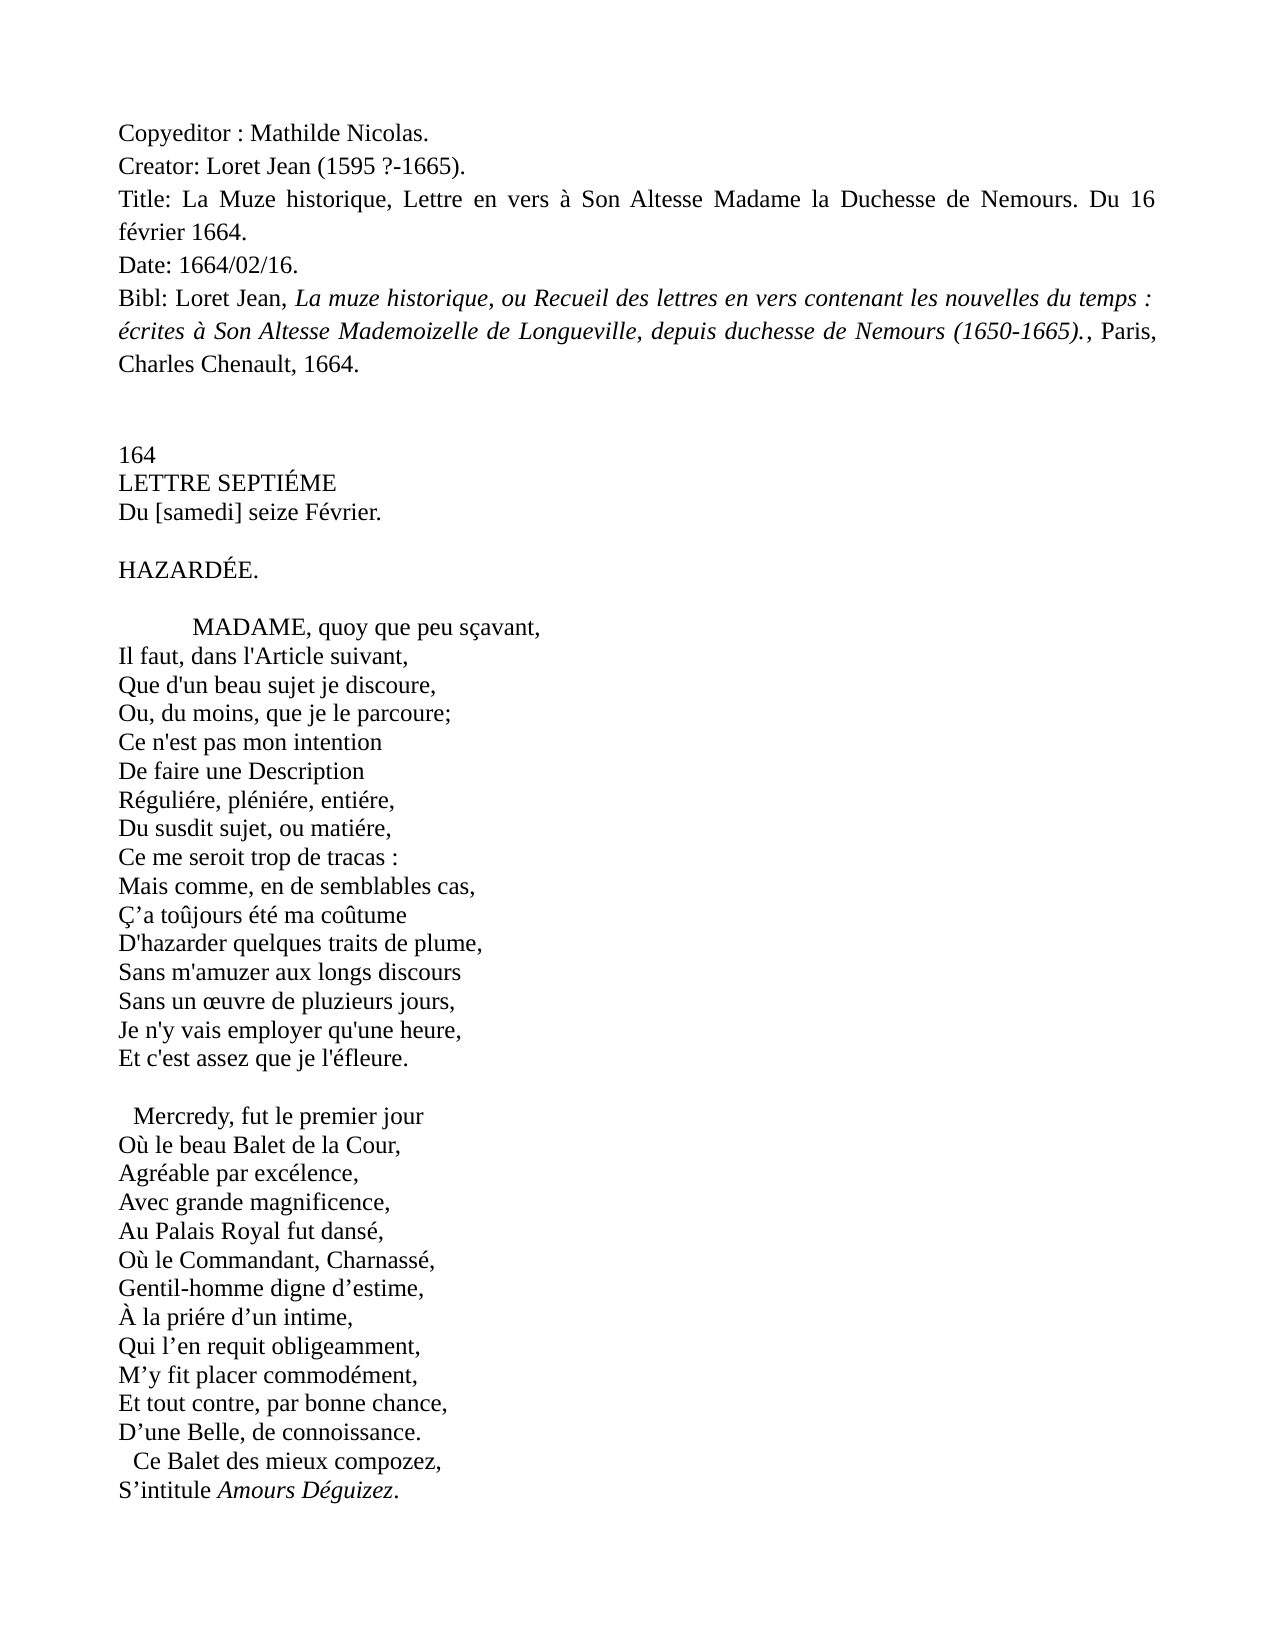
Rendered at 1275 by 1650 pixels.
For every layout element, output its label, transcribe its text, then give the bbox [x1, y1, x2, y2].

list M’y fit placer commodément, [118, 1360, 1157, 1388]
list LETTRE SEPTIÉME Du [samedi] seize Février. HAZARDÉE. MADAME, quoy que peu sçavant, Il faut, dans l'Article suivant, Que d'un beau sujet je discoure, Ou, du moins, que je le parcoure; Ce n'est pas mon intention De faire une Description Réguliére, pléniére, entiére, Du susdit sujet, ou matiére, Ce me seroit trop de tracas : Mais comme, en de semblables cas, Ç’a toûjours été ma coûtume D'hazarder quelques traits de plume, Sans m'amuzer aux longs discours Sans un œuvre de pluzieurs jours, Je n'y vais employer qu'une heure, Et c'est assez que je l'éfleure. [118, 468, 1157, 1072]
list D’une Belle, de connoissance. [118, 1417, 1157, 1446]
list Avec grande magnificence, [118, 1187, 1157, 1216]
list Agréable par excélence, [118, 1158, 1157, 1187]
list Qui l’en requit obligeamment, [118, 1331, 1157, 1360]
text Bibl: Loret Jean, La muze historique, ou Recueil des lettres en vers contenant les nouvelles du temps : écrites à Son Altesse Mademoizelle de Longueville, depuis duchesse de Nemours (1650-1665)., Paris, Charles Chenault, 1664. [118, 283, 1157, 378]
list Mercredy, fut le premier jour [133, 1101, 1157, 1130]
text Title: La Muze historique, Lettre en vers à Son Altesse Madame la Duchesse de Nemours. Du 16 février 1664. [118, 184, 1157, 246]
list Gentil-homme digne d’estime, [118, 1273, 1157, 1302]
list Au Palais Royal fut dansé, [118, 1216, 1157, 1245]
list À la priére d’un intime, [118, 1302, 1157, 1331]
list Où le Commandant, Charnassé, [118, 1245, 1157, 1273]
list Et tout contre, par bonne chance, [118, 1388, 1157, 1417]
list S’intitule Amours Déguizez. [118, 1475, 1157, 1503]
list Ce Balet des mieux compozez, [133, 1446, 1157, 1475]
text Date: 1664/02/16. [118, 250, 1157, 279]
list 164 [118, 440, 1157, 468]
text Creator: Loret Jean (1595 ?-1665). [118, 151, 1157, 180]
text Copyeditor : Mathilde Nicolas. [118, 118, 1157, 147]
list Où le beau Balet de la Cour, [118, 1130, 1157, 1158]
